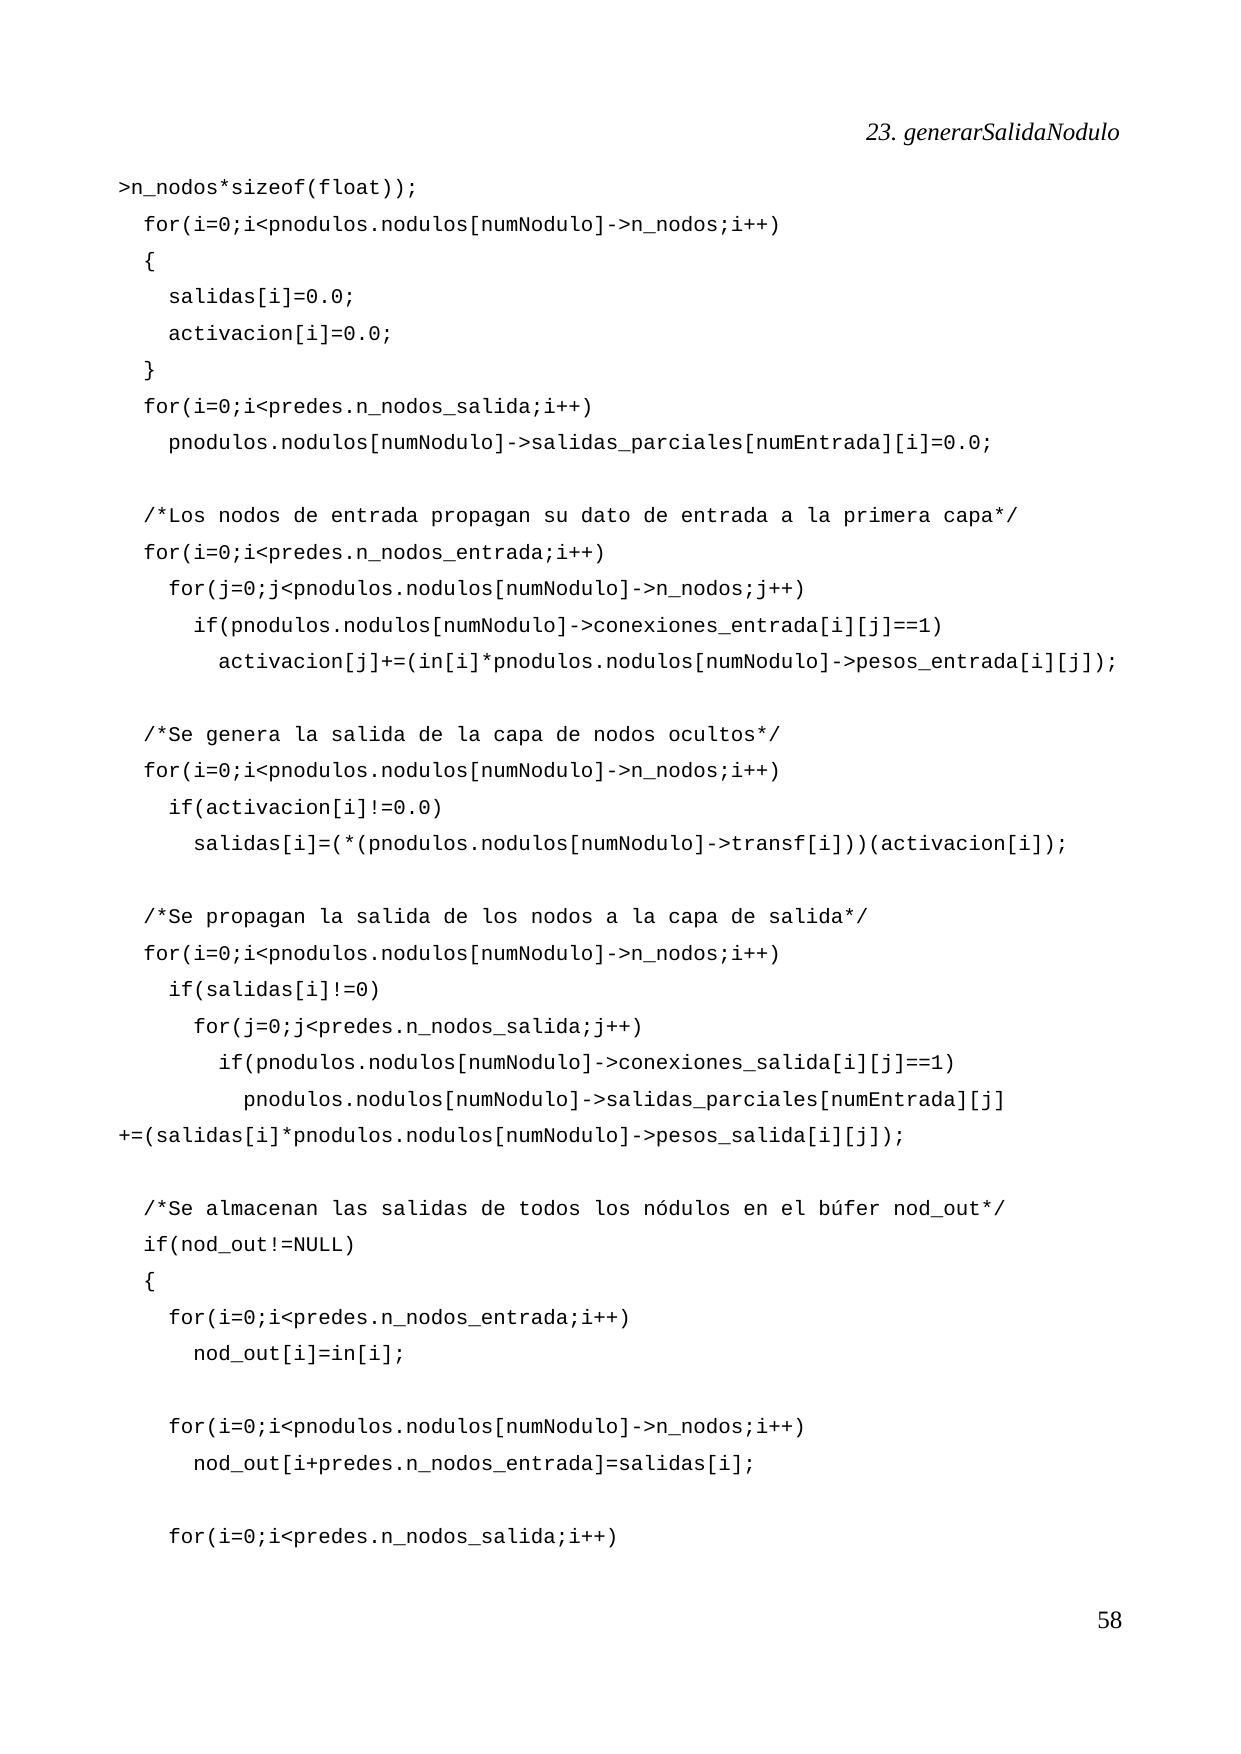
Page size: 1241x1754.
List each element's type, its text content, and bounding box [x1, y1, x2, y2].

text /*Se almacenan las salidas de todos los nódulos en el búfer nod_out*/ [118, 1197, 1122, 1221]
text for(i=0;i<pnodulos.nodulos[numNodulo]->n_nodos;i++) [118, 943, 1122, 967]
text for(i=0;i<predes.n_nodos_entrada;i++) [118, 542, 1122, 566]
text salidas[i]=(*(pnodulos.nodulos[numNodulo]->transf[i]))(activacion[i]); [118, 833, 1122, 857]
text for(i=0;i<predes.n_nodos_salida;i++) [118, 396, 1122, 420]
text /*Los nodos de entrada propagan su dato de entrada a la primera capa*/ [118, 505, 1122, 529]
text for(j=0;j<predes.n_nodos_salida;j++) [118, 1016, 1122, 1039]
text /*Se propagan la salida de los nodos a la capa de salida*/ [118, 906, 1122, 930]
text if(pnodulos.nodulos[numNodulo]->conexiones_entrada[i][j]==1) [118, 614, 1122, 638]
text { [118, 1270, 1122, 1294]
text >n_nodos*sizeof(float)); [118, 177, 1122, 201]
text for(i=0;i<pnodulos.nodulos[numNodulo]->n_nodos;i++) [118, 1416, 1122, 1440]
text nod_out[i+predes.n_nodos_entrada]=salidas[i]; [118, 1453, 1122, 1477]
text } [118, 359, 1122, 383]
text activacion[i]=0.0; [118, 323, 1122, 347]
text { [118, 250, 1122, 274]
text /*Se genera la salida de la capa de nodos ocultos*/ [118, 724, 1122, 748]
text for(i=0;i<predes.n_nodos_entrada;i++) [118, 1307, 1122, 1331]
text for(j=0;j<pnodulos.nodulos[numNodulo]->n_nodos;j++) [118, 578, 1122, 602]
text salidas[i]=0.0; [118, 286, 1122, 310]
text pnodulos.nodulos[numNodulo]->salidas_parciales[numEntrada][i]=0.0; [118, 432, 1122, 456]
text for(i=0;i<pnodulos.nodulos[numNodulo]->n_nodos;i++) [118, 213, 1122, 237]
text if(salidas[i]!=0) [118, 979, 1122, 1003]
text for(i=0;i<predes.n_nodos_salida;i++) [118, 1526, 1122, 1549]
text nod_out[i]=in[i]; [118, 1343, 1122, 1367]
text pnodulos.nodulos[numNodulo]->salidas_parciales[numEntrada][j]+=(salidas[i]*pnodulos.nodulos[numNodulo]->pesos_salida[i][j]); [118, 1088, 1122, 1148]
text if(nod_out!=NULL) [118, 1234, 1122, 1258]
text for(i=0;i<pnodulos.nodulos[numNodulo]->n_nodos;i++) [118, 760, 1122, 784]
text if(activacion[i]!=0.0) [118, 797, 1122, 821]
text activacion[j]+=(in[i]*pnodulos.nodulos[numNodulo]->pesos_entrada[i][j]); [118, 651, 1122, 675]
text if(pnodulos.nodulos[numNodulo]->conexiones_salida[i][j]==1) [118, 1052, 1122, 1076]
